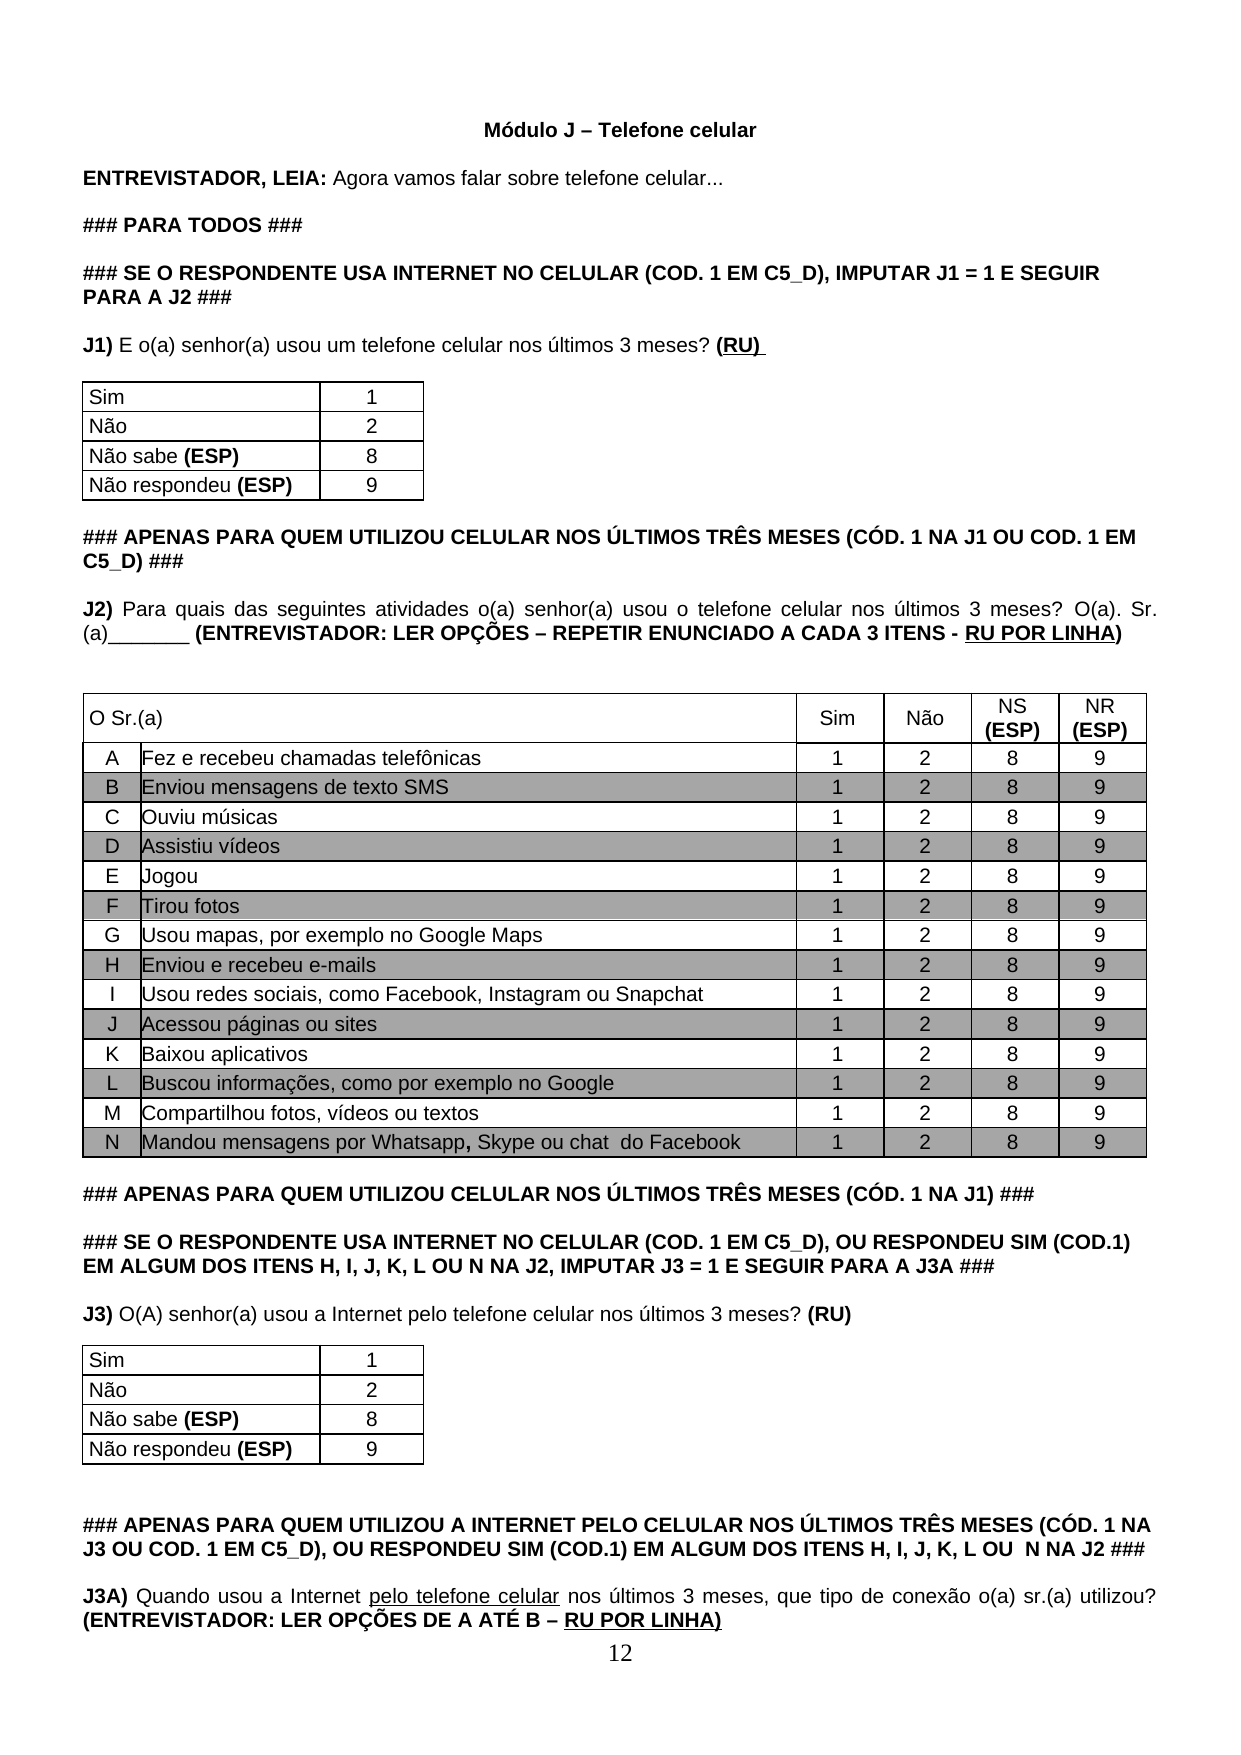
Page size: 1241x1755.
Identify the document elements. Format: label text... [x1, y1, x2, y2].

table_cell 9 [1060, 862, 1146, 890]
table_cell 8 [972, 1128, 1058, 1156]
table_cell Assistiu vídeos [142, 832, 796, 860]
text ### APENAS PARA QUEM UTILIZOU CELULAR NOS ÚLTIMOS TRÊS MESES (CÓD. 1 NA J1 OU COD. 1 EM C5_D) ### [83, 525, 1158, 573]
table_cell 8 [972, 803, 1058, 831]
table_cell Não sabe (ESP) [83, 1405, 319, 1433]
table_cell 2 [885, 744, 971, 772]
table_cell H [84, 951, 140, 979]
table_cell 9 [1060, 892, 1146, 919]
text ### SE O RESPONDENTE USA INTERNET NO CELULAR (COD. 1 EM C5_D), OU RESPONDEU SIM (COD.1) EM ALGUM DOS ITENS H, I, J, K, L OU N NA J2, IMPUTAR J3 = 1 E SEGUIR PARA A J3A ### [83, 1229, 1158, 1277]
text ### PARA TODOS ### [83, 213, 1158, 237]
table_cell 1 [797, 1069, 883, 1097]
text J1) E o(a) senhor(a) usou um telefone celular nos últimos 3 meses? (RU) [83, 333, 1158, 357]
text ENTREVISTADOR, LEIA: Agora vamos falar sobre telefone celular... [83, 165, 1158, 189]
table_cell 1 [797, 980, 883, 1008]
table_header 1 [321, 1346, 423, 1374]
table_cell 1 [797, 892, 883, 919]
table_header NS (ESP) [972, 694, 1058, 742]
text J3) O(A) senhor(a) usou a Internet pelo telefone celular nos últimos 3 meses? (RU) [83, 1301, 1158, 1325]
table_cell M [84, 1099, 140, 1127]
text ### APENAS PARA QUEM UTILIZOU CELULAR NOS ÚLTIMOS TRÊS MESES (CÓD. 1 NA J1) ### [83, 1182, 1158, 1206]
table_cell 9 [1060, 1069, 1146, 1097]
table_cell G [84, 921, 140, 949]
table_cell 1 [797, 862, 883, 890]
table_cell 2 [885, 951, 971, 979]
table_cell 2 [885, 832, 971, 860]
table_header O Sr.(a) [84, 694, 796, 742]
table_cell 9 [1060, 773, 1146, 801]
table_cell Mandou mensagens por Whatsapp, Skype ou chat do Facebook [142, 1128, 796, 1156]
table_cell Baixou aplicativos [142, 1040, 796, 1067]
table_cell 8 [972, 1069, 1058, 1097]
table_cell 8 [972, 921, 1058, 949]
subtitle Módulo J – Telefone celular [83, 117, 1158, 141]
table_cell 2 [885, 862, 971, 890]
table_cell 1 [797, 951, 883, 979]
table_cell 8 [972, 862, 1058, 890]
table_cell Não respondeu (ESP) [83, 1435, 319, 1463]
table_cell 9 [1060, 803, 1146, 831]
table_cell Usou mapas, por exemplo no Google Maps [142, 921, 796, 949]
table_cell 2 [885, 1069, 971, 1097]
table_cell Buscou informações, como por exemplo no Google [142, 1069, 796, 1097]
table_cell 1 [797, 744, 883, 772]
table_cell F [84, 892, 140, 919]
table_cell 2 [885, 1128, 971, 1156]
table_cell Não sabe (ESP) [83, 442, 319, 470]
table_header Sim [83, 1346, 319, 1374]
table_cell Não [83, 412, 319, 440]
table_cell N [84, 1128, 140, 1156]
table_cell 2 [885, 1010, 971, 1038]
table_header Sim [797, 694, 883, 742]
table_cell Jogou [142, 862, 796, 890]
table_cell 8 [972, 832, 1058, 860]
table_cell 9 [1060, 921, 1146, 949]
text ### APENAS PARA QUEM UTILIZOU A INTERNET PELO CELULAR NOS ÚLTIMOS TRÊS MESES (CÓD. 1 NA J3 OU COD. 1 EM C5_D), OU RESPONDEU SIM (COD.1) EM ALGUM DOS ITENS H, I, J, K, L OU N NA J2 ### [83, 1512, 1158, 1560]
table_cell 9 [321, 1435, 423, 1463]
table_cell 9 [1060, 951, 1146, 979]
table_header Sim [83, 383, 319, 411]
table_cell Compartilhou fotos, vídeos ou textos [142, 1099, 796, 1127]
table_cell 8 [972, 744, 1058, 772]
table_cell 1 [797, 1128, 883, 1156]
table_cell 9 [321, 471, 423, 499]
text J2) Para quais das seguintes atividades o(a) senhor(a) usou o telefone celular nos últimos 3 meses? O(a). Sr.(a)_______ (ENTREVISTADOR: LER OPÇÕES – REPETIR ENUNCIADO A CADA 3 ITENS - RU POR LINHA) [83, 597, 1158, 644]
table_cell 9 [1060, 1128, 1146, 1156]
table_cell 1 [797, 832, 883, 860]
table_cell Ouviu músicas [142, 803, 796, 831]
table_cell 1 [797, 1099, 883, 1127]
table_cell 8 [972, 892, 1058, 919]
table_cell 9 [1060, 980, 1146, 1008]
table_cell 2 [885, 980, 971, 1008]
table_cell 9 [1060, 1040, 1146, 1067]
table_cell D [84, 832, 140, 860]
table_cell 8 [972, 980, 1058, 1008]
table_cell A [84, 743, 140, 772]
table_cell 1 [797, 803, 883, 831]
text J3A) Quando usou a Internet pelo telefone celular nos últimos 3 meses, que tipo de conexão o(a) sr.(a) utilizou? (ENTREVISTADOR: LER OPÇÕES DE A ATÉ B – RU POR LINHA) [83, 1584, 1158, 1632]
table_cell I [84, 980, 140, 1008]
table_cell 2 [885, 773, 971, 801]
table_cell 1 [797, 1040, 883, 1067]
table_cell Fez e recebeu chamadas telefônicas [142, 743, 796, 772]
table_cell 9 [1060, 832, 1146, 860]
table_cell 1 [797, 773, 883, 801]
table_cell E [84, 862, 140, 890]
table_cell 8 [972, 1099, 1058, 1127]
table_cell 9 [1060, 1099, 1146, 1127]
table_cell 2 [885, 921, 971, 949]
table_cell Tirou fotos [142, 892, 796, 919]
table_cell 2 [885, 1099, 971, 1127]
table_cell 2 [885, 1040, 971, 1067]
table_cell Não [83, 1376, 319, 1404]
table_cell 2 [885, 892, 971, 919]
table_cell C [84, 803, 140, 831]
table_cell Acessou páginas ou sites [142, 1010, 796, 1038]
table_cell 8 [972, 773, 1058, 801]
table_cell 8 [972, 951, 1058, 979]
table_cell L [84, 1069, 140, 1097]
table_cell 8 [321, 442, 423, 470]
table_cell Não respondeu (ESP) [83, 471, 319, 499]
table_cell 2 [321, 412, 423, 440]
table_header NR (ESP) [1060, 694, 1146, 742]
table_header Não [885, 694, 971, 742]
table_cell 8 [972, 1010, 1058, 1038]
table_cell J [84, 1010, 140, 1038]
table_cell Enviou mensagens de texto SMS [142, 773, 796, 801]
table_cell K [84, 1040, 140, 1067]
table_cell 2 [321, 1376, 423, 1404]
table_cell Enviou e recebeu e-mails [142, 951, 796, 979]
text ### SE O RESPONDENTE USA INTERNET NO CELULAR (COD. 1 EM C5_D), IMPUTAR J1 = 1 E SEGUIR PARA A J2 ### [83, 261, 1158, 309]
table_cell 2 [885, 803, 971, 831]
table_cell 1 [797, 1010, 883, 1038]
table_header 1 [321, 383, 423, 411]
table_cell 8 [972, 1040, 1058, 1067]
table_cell 9 [1060, 744, 1146, 772]
table_cell 1 [797, 921, 883, 949]
table_cell B [84, 773, 140, 801]
table_cell 9 [1060, 1010, 1146, 1038]
table_cell 8 [321, 1405, 423, 1433]
table_cell Usou redes sociais, como Facebook, Instagram ou Snapchat [142, 980, 796, 1008]
